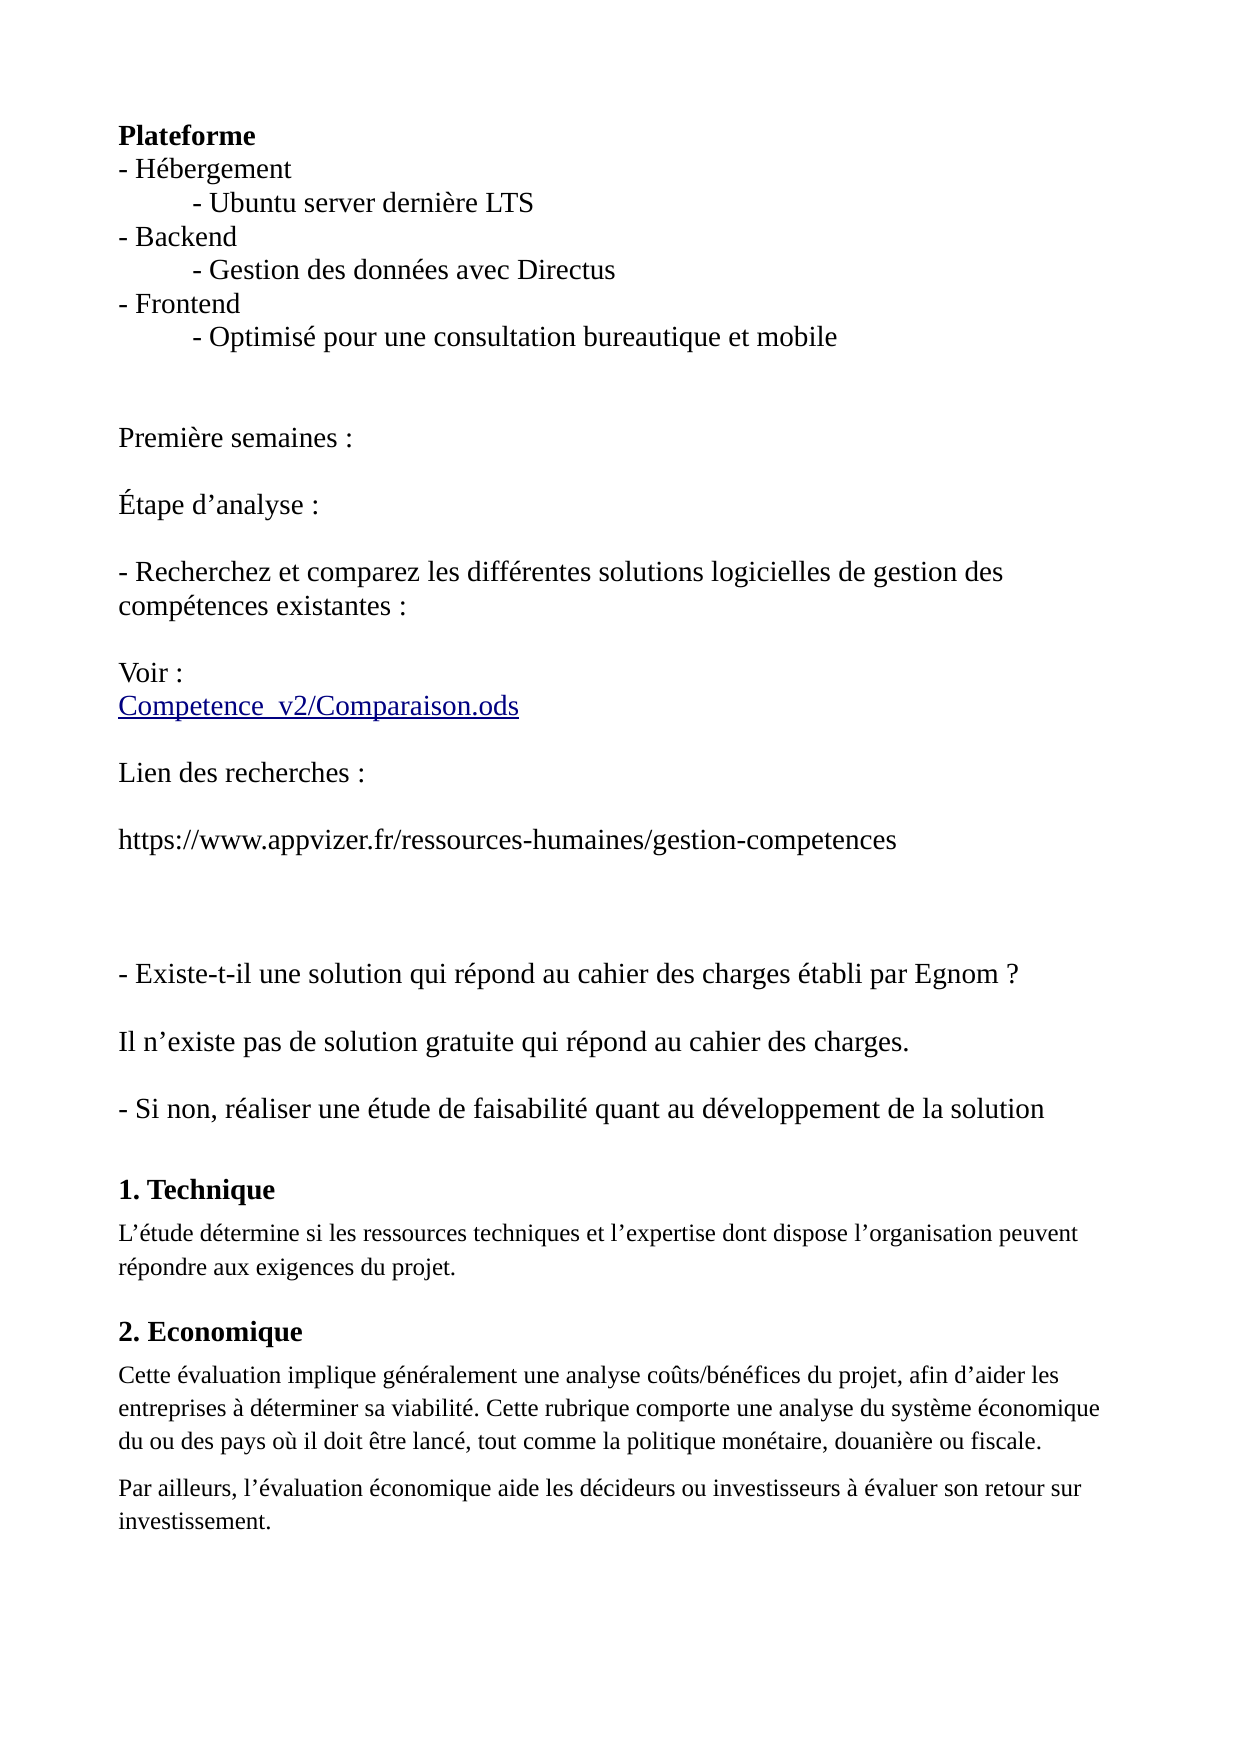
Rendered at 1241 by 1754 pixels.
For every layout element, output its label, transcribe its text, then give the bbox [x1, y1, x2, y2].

text Voir : [118, 655, 1122, 688]
text Lien des recherches : [118, 755, 1122, 789]
text Première semaines : [118, 420, 1122, 453]
text - Si non, réaliser une étude de faisabilité quant au développement de la solution [118, 1091, 1122, 1124]
text - Frontend [118, 286, 1122, 319]
subtitle 1. Technique [118, 1172, 1122, 1206]
text Cette évaluation implique généralement une analyse coûts/bénéfices du projet, afin d’aider les entreprises à déterminer sa viabilité. Cette rubrique comporte une analyse du système économique du ou des pays où il doit être lancé, tout comme la politique monétaire, douanière ou fiscale. [118, 1360, 1122, 1454]
text Plateforme [118, 118, 1122, 152]
text Il n’existe pas de solution gratuite qui répond au cahier des charges. [118, 1024, 1122, 1057]
text Competence_v2/Comparaison.ods [118, 688, 1122, 722]
subtitle 2. Economique [118, 1314, 1122, 1347]
text Par ailleurs, l’évaluation économique aide les décideurs ou investisseurs à évaluer son retour sur investissement. [118, 1473, 1122, 1535]
text L’étude détermine si les ressources techniques et l’expertise dont dispose l’organisation peuvent répondre aux exigences du projet. [118, 1218, 1122, 1280]
text - Backend [118, 219, 1122, 252]
text - Existe-t-il une solution qui répond au cahier des charges établi par Egnom ? [118, 957, 1122, 990]
text - Recherchez et comparez les différentes solutions logicielles de gestion des compétences existantes : [118, 554, 1122, 621]
text - Ubuntu server dernière LTS [118, 185, 1122, 219]
text - Optimisé pour une consultation bureautique et mobile [118, 319, 1122, 353]
text https://www.appvizer.fr/ressources-humaines/gestion-competences [118, 822, 1122, 856]
text Étape d’analyse : [118, 487, 1122, 521]
text - Gestion des données avec Directus [118, 252, 1122, 286]
text - Hébergement [118, 152, 1122, 185]
